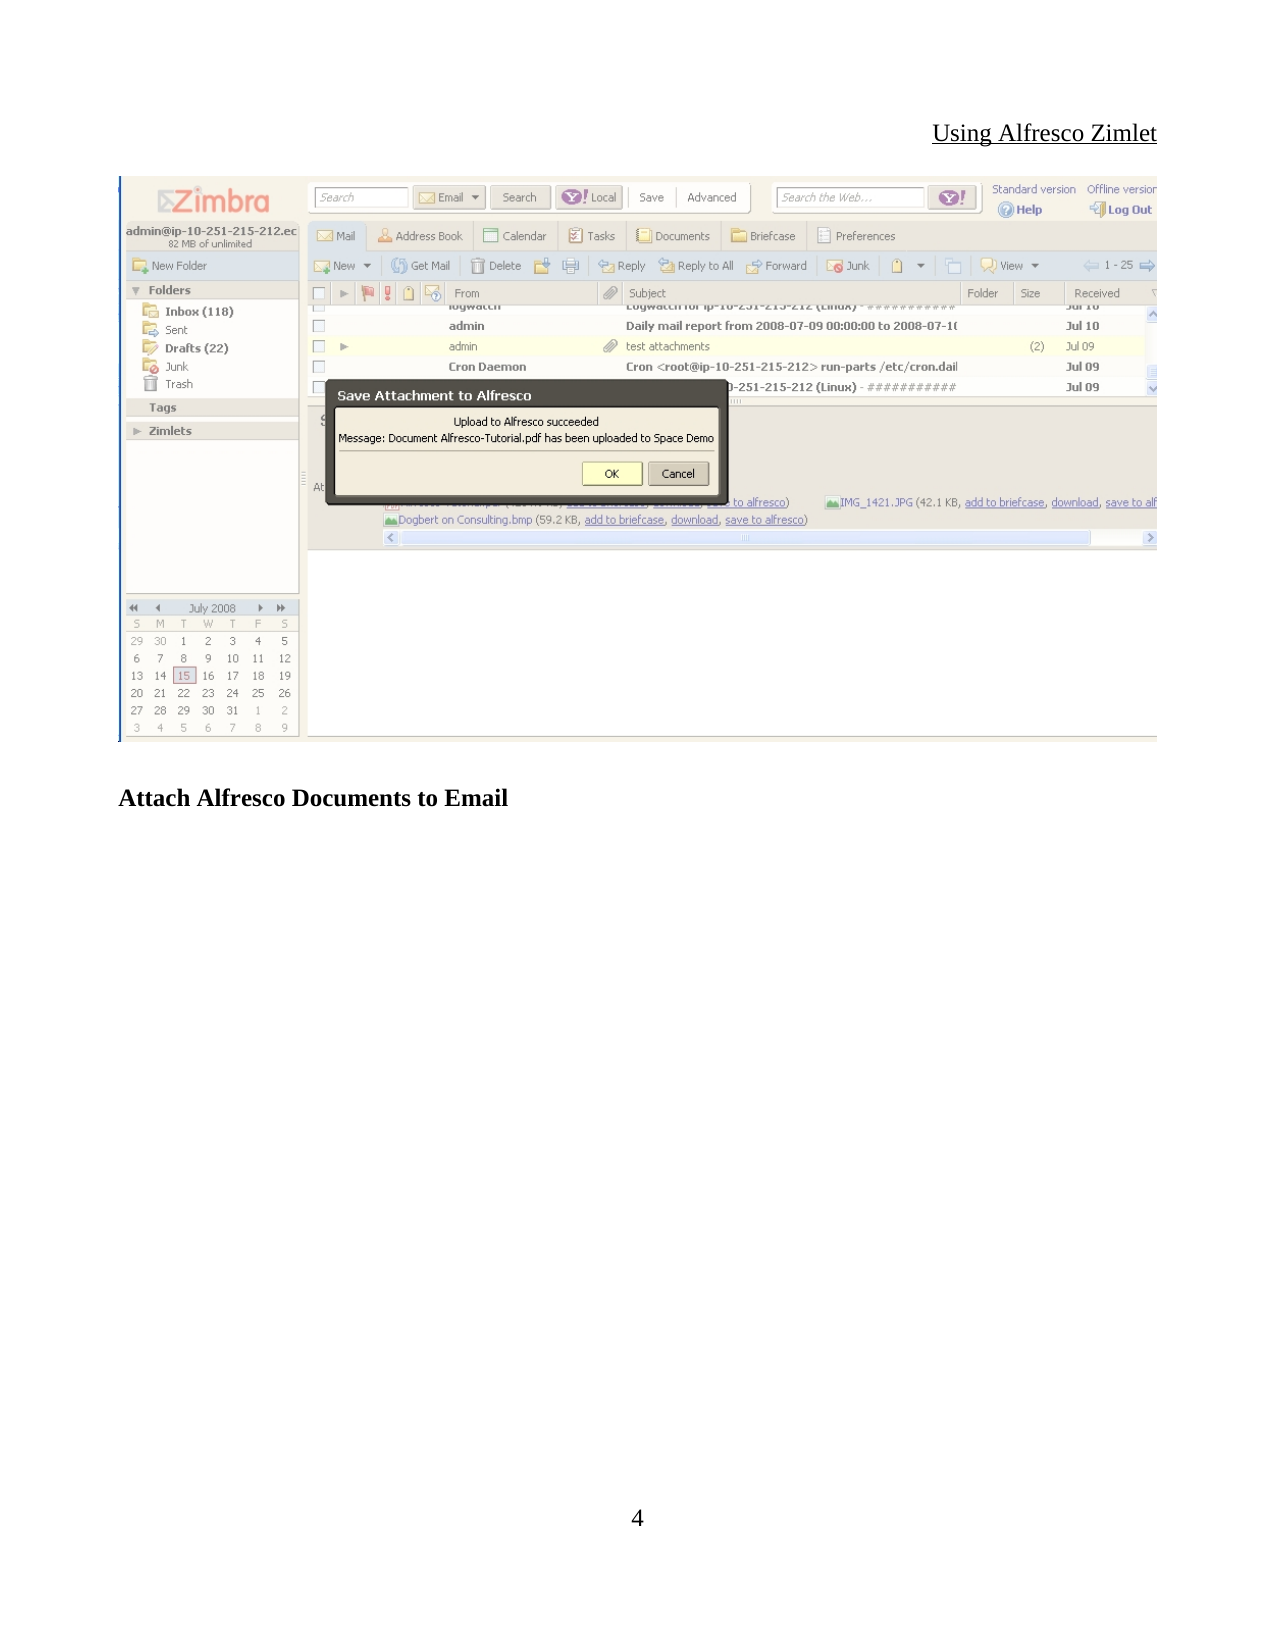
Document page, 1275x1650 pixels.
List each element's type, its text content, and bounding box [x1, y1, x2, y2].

picture [118, 176, 1157, 742]
text Attach Alfresco Documents to Email [118, 783, 1157, 812]
